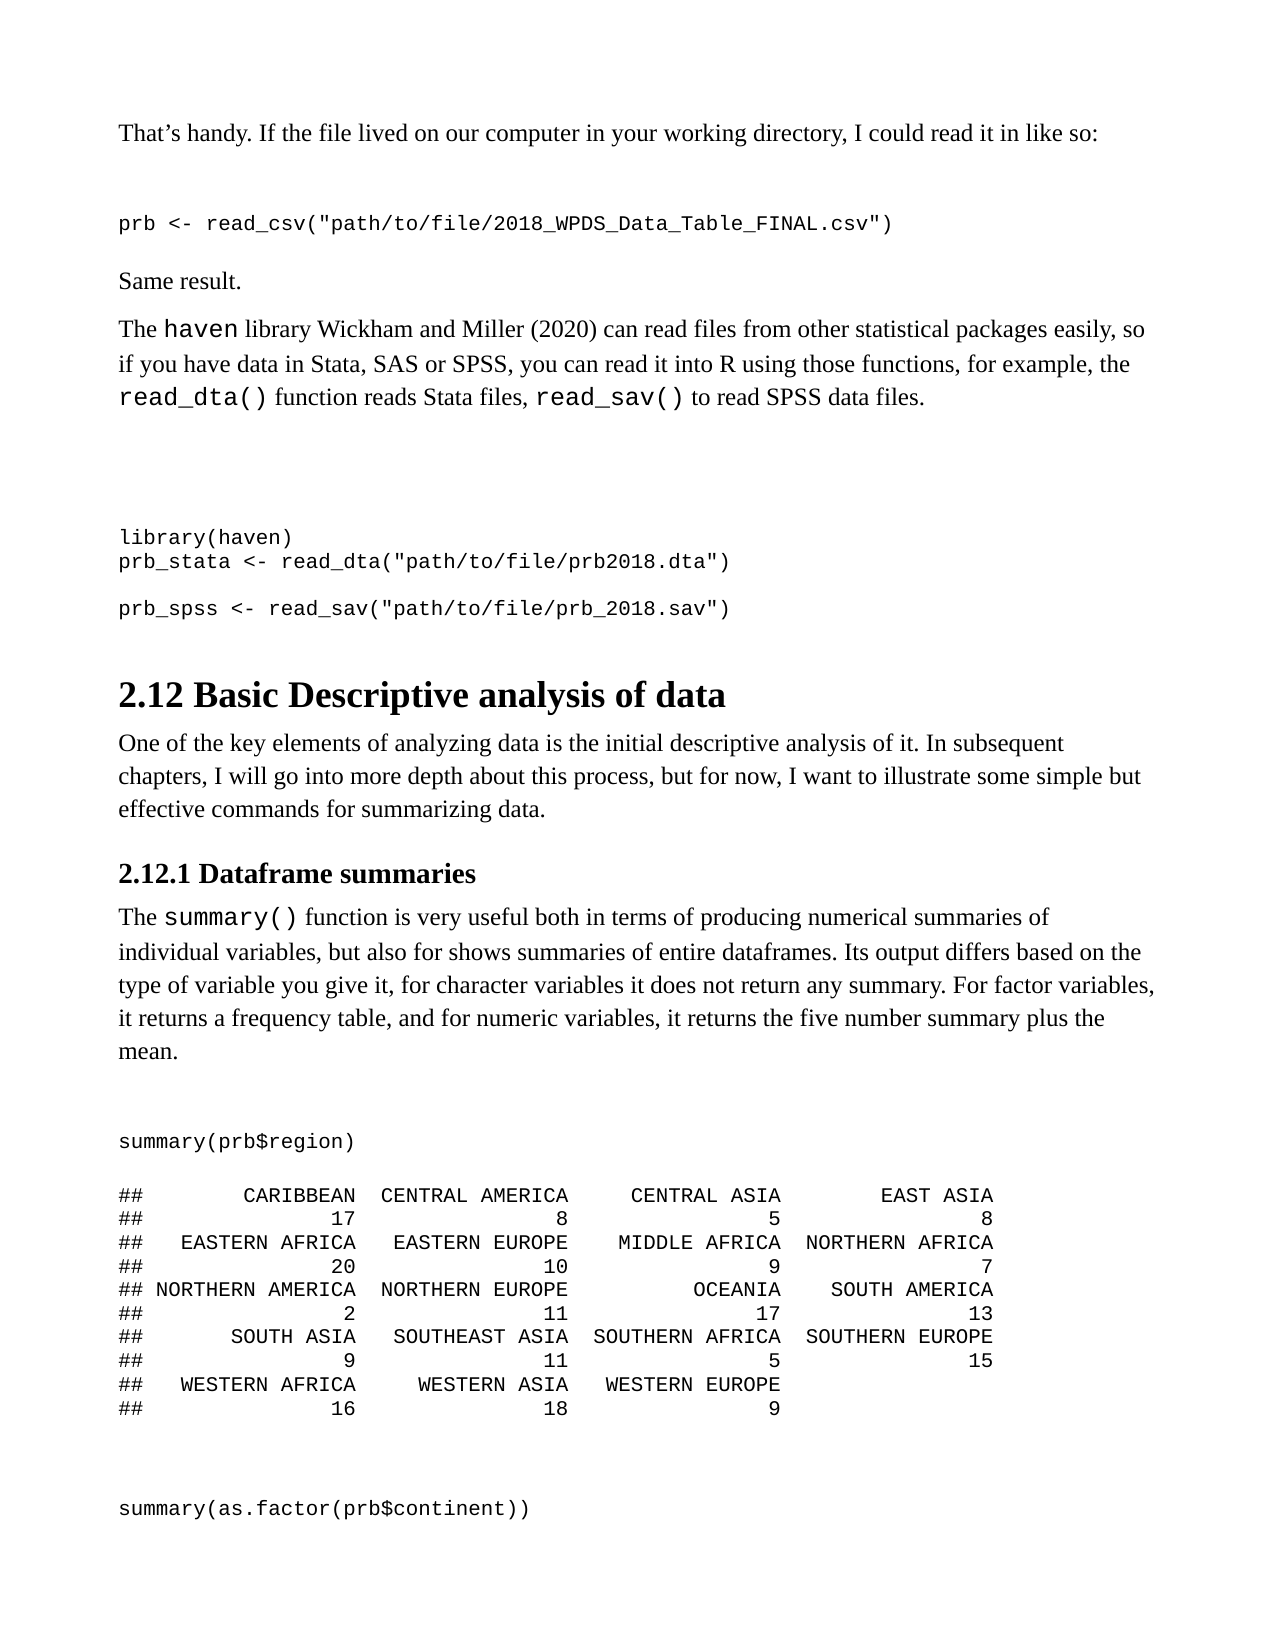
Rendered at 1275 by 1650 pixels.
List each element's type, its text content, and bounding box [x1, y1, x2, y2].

text library(haven) [118, 527, 1157, 551]
text prb <- read_csv("path/to/file/2018_WPDS_Data_Table_FINAL.csv") [118, 213, 1157, 237]
text The summary() function is very useful both in terms of producing numerical summaries of individual variables, but also for shows summaries of entire dataframes. Its output differs based on the type of variable you give it, for character variables it does not return any summary. For factor variables, it returns a frequency table, and for numeric variables, it returns the five number summary plus the mean. [118, 902, 1157, 1065]
text summary(as.factor(prb$continent)) [118, 1498, 1157, 1522]
text One of the key elements of analyzing data is the initial descriptive analysis of it. In subsequent chapters, I will go into more depth about this process, but for now, I want to illustrate some simple but effective commands for summarizing data. [118, 728, 1157, 823]
text ## 16 18 9 [118, 1397, 1157, 1421]
text That’s handy. If the file lived on our computer in your working directory, I could read it in like so: [118, 118, 1157, 147]
text ## 2 11 17 13 [118, 1303, 1157, 1327]
text prb_spss <- read_sav("path/to/file/prb_2018.sav") [118, 598, 1157, 622]
text ## 9 11 5 15 [118, 1350, 1157, 1374]
text ## 17 8 5 8 [118, 1208, 1157, 1232]
text The haven library Wickham and Miller (2020) can read files from other statistical packages easily, so if you have data in Stata, SAS or SPSS, you can read it into R using those functions, for example, the read_dta() function reads Stata files, read_sav() to read SPSS data files. [118, 314, 1157, 413]
text ## EASTERN AFRICA EASTERN EUROPE MIDDLE AFRICA NORTHERN AFRICA [118, 1232, 1157, 1256]
text ## 20 10 9 7 [118, 1256, 1157, 1279]
text ## WESTERN AFRICA WESTERN ASIA WESTERN EUROPE [118, 1374, 1157, 1397]
text ## NORTHERN AMERICA NORTHERN EUROPE OCEANIA SOUTH AMERICA [118, 1279, 1157, 1303]
subtitle 2.12.1 Dataframe summaries [118, 856, 1157, 890]
text prb_stata <- read_dta("path/to/file/prb2018.dta") [118, 551, 1157, 575]
text ## CARIBBEAN CENTRAL AMERICA CENTRAL ASIA EAST ASIA [118, 1185, 1157, 1208]
subtitle 2.12 Basic Descriptive analysis of data [118, 672, 1157, 715]
text ## SOUTH ASIA SOUTHEAST ASIA SOUTHERN AFRICA SOUTHERN EUROPE [118, 1327, 1157, 1350]
text Same result. [118, 266, 1157, 295]
text summary(prb$region) [118, 1132, 1157, 1155]
